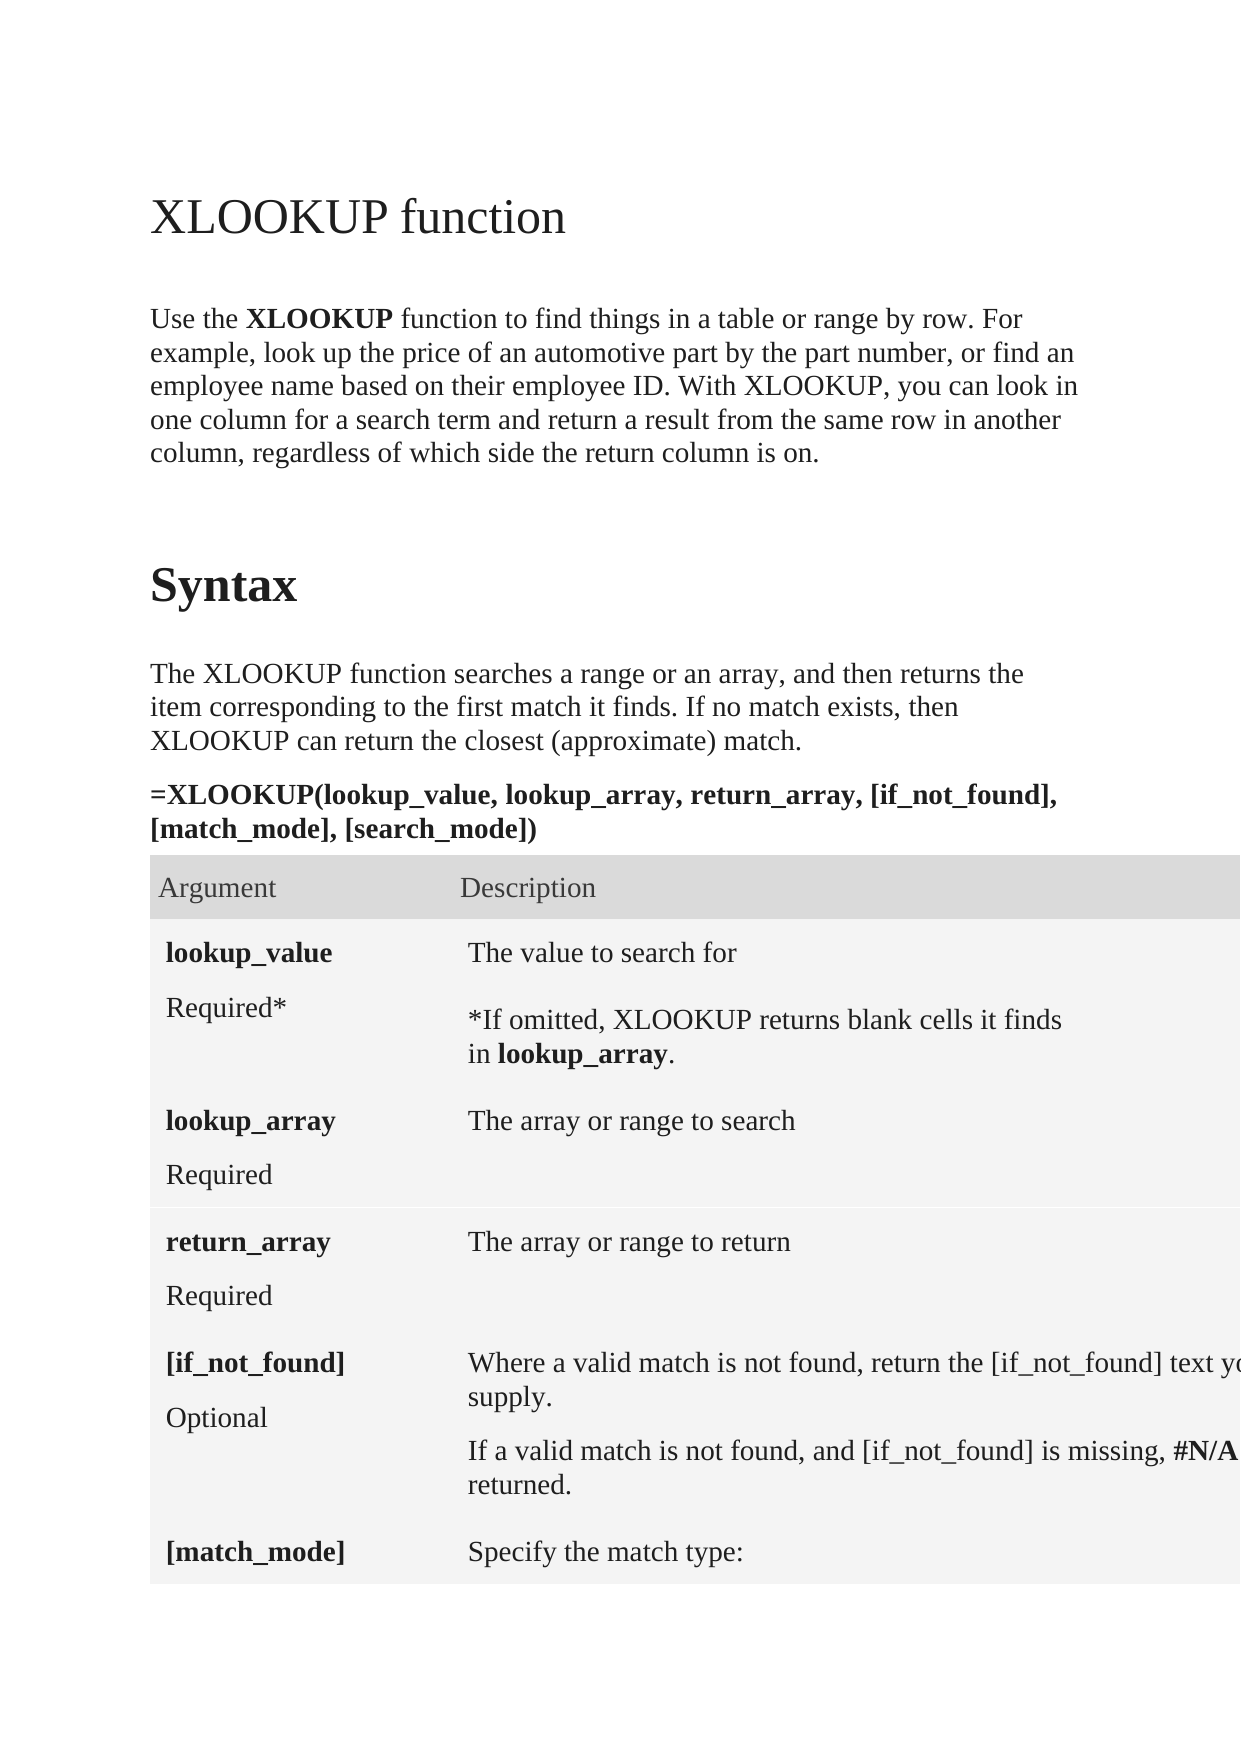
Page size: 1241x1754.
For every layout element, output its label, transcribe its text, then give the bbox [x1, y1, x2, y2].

table_cell The array or range to return [452, 1208, 1240, 1329]
subtitle XLOOKUP function [150, 187, 1090, 244]
table_cell The value to search for *If omitted, XLOOKUP returns blank cells it finds in lookup_array. [452, 919, 1240, 1086]
table_header Argument [150, 855, 452, 919]
table_cell [if_not_found] Optional [150, 1329, 452, 1517]
table_cell Where a valid match is not found, return the [if_not_found] text you supply. If a valid match is not found, and [if_not_found] is missing, #N/A is returned. [452, 1329, 1240, 1517]
table_cell lookup_array Required [150, 1086, 452, 1207]
text The XLOOKUP function searches a range or an array, and then returns the item corresponding to the first match it finds. If no match exists, then XLOOKUP can return the closest (approximate) match. [150, 656, 1090, 757]
table_cell The array or range to search [452, 1086, 1240, 1207]
text =XLOOKUP(lookup_value, lookup_array, return_array, [if_not_found], [match_mode], [search_mode]) [150, 777, 1090, 844]
table_cell lookup_value Required* [150, 919, 452, 1086]
text Use the XLOOKUP function to find things in a table or range by row. For example, look up the price of an automotive part by the part number, or find an employee name based on their employee ID. With XLOOKUP, you can look in one column for a search term and return a result from the same row in another column, regardless of which side the return column is on. [150, 301, 1090, 469]
table_header Description [452, 855, 1240, 919]
table_cell return_array Required [150, 1208, 452, 1329]
subtitle Syntax [150, 554, 1090, 612]
table_cell Specify the match type: [452, 1517, 1240, 1584]
table_cell [match_mode] [150, 1517, 452, 1584]
